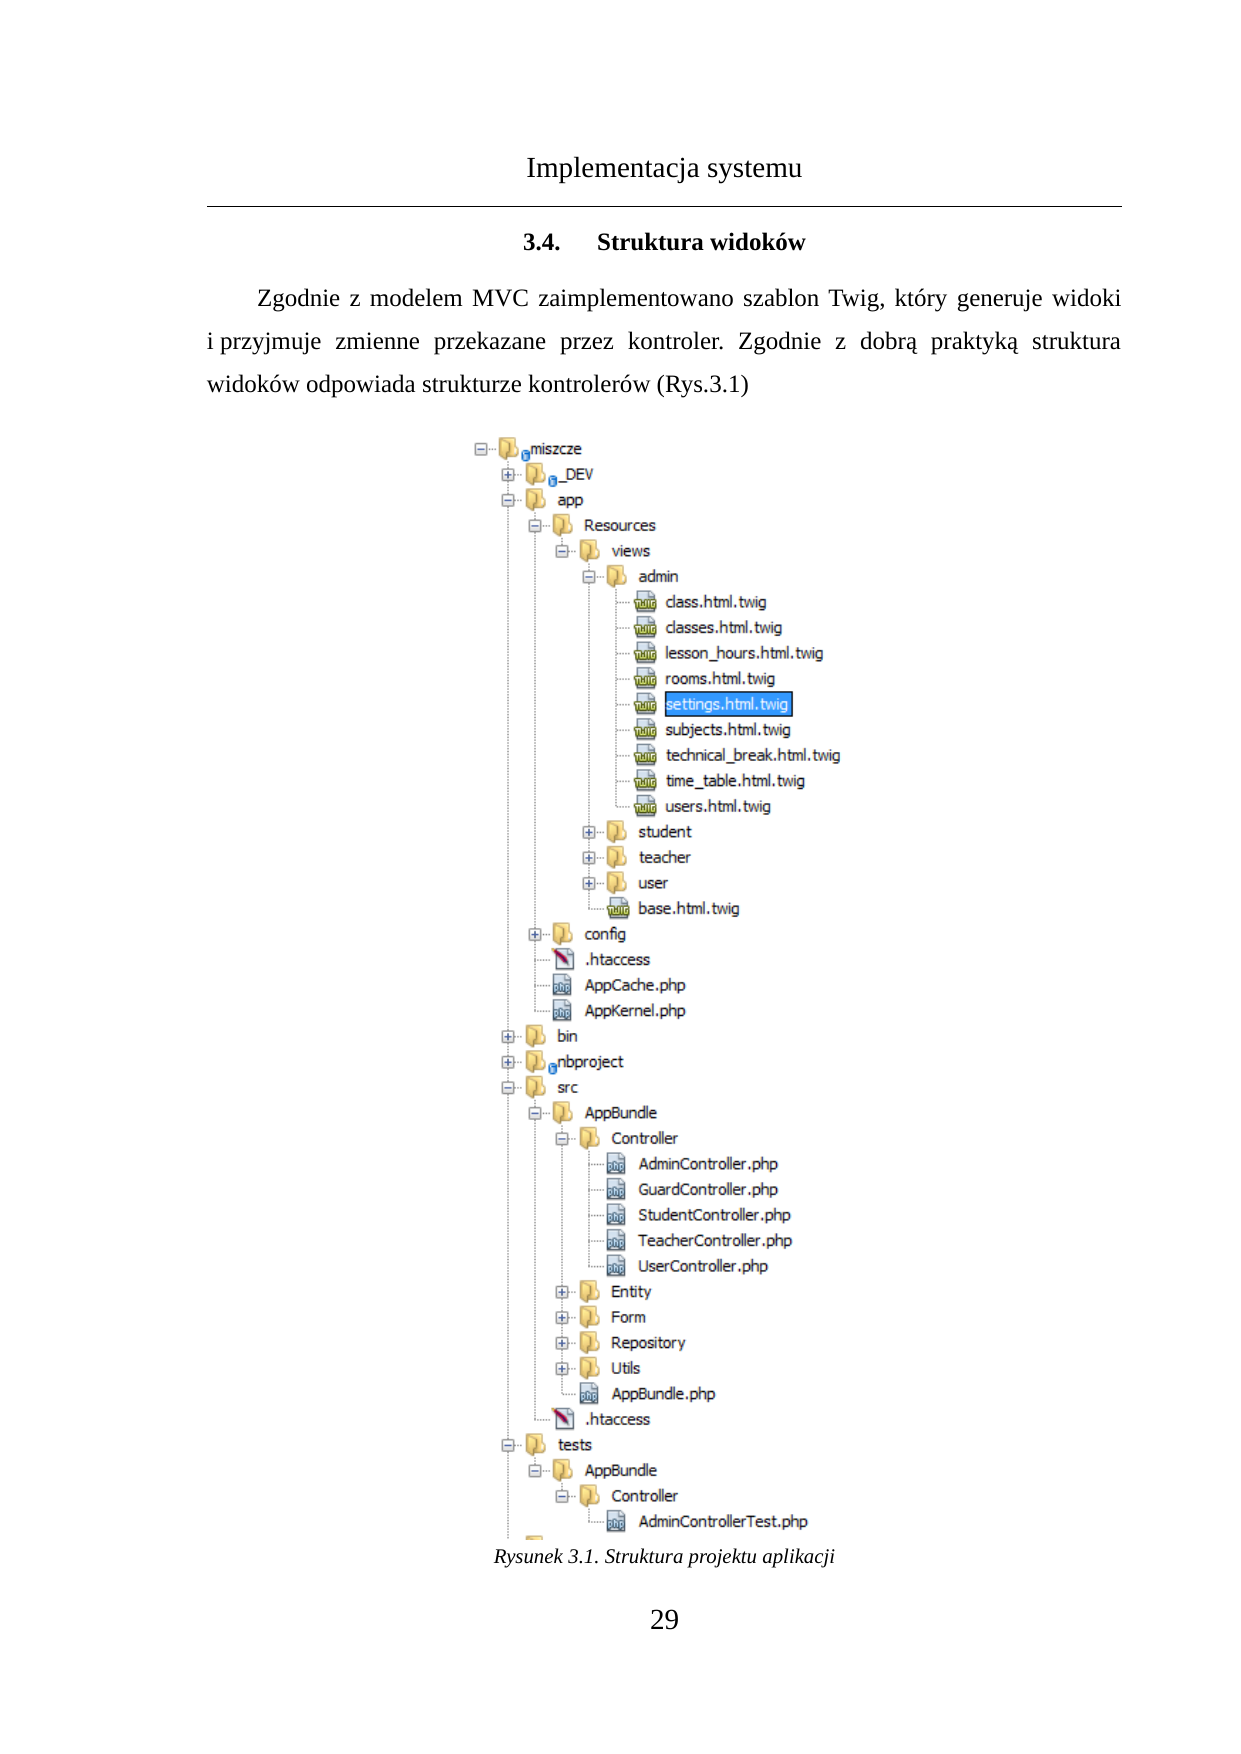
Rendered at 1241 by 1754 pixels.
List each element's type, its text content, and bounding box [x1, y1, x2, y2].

text Rysunek 3.1. Struktura projektu aplikacji [472, 1540, 856, 1568]
picture [472, 436, 857, 1540]
text Zgodnie z modelem MVC zaimplementowano szablon Twig, który generuje widoki i przyjmuje zmienne przekazane przez kontroler. Zgodnie z dobrą praktyką struktura widoków odpowiada strukturze kontrolerów (Rys.3.1) [207, 283, 1122, 398]
subtitle Struktura widoków [207, 227, 1122, 256]
